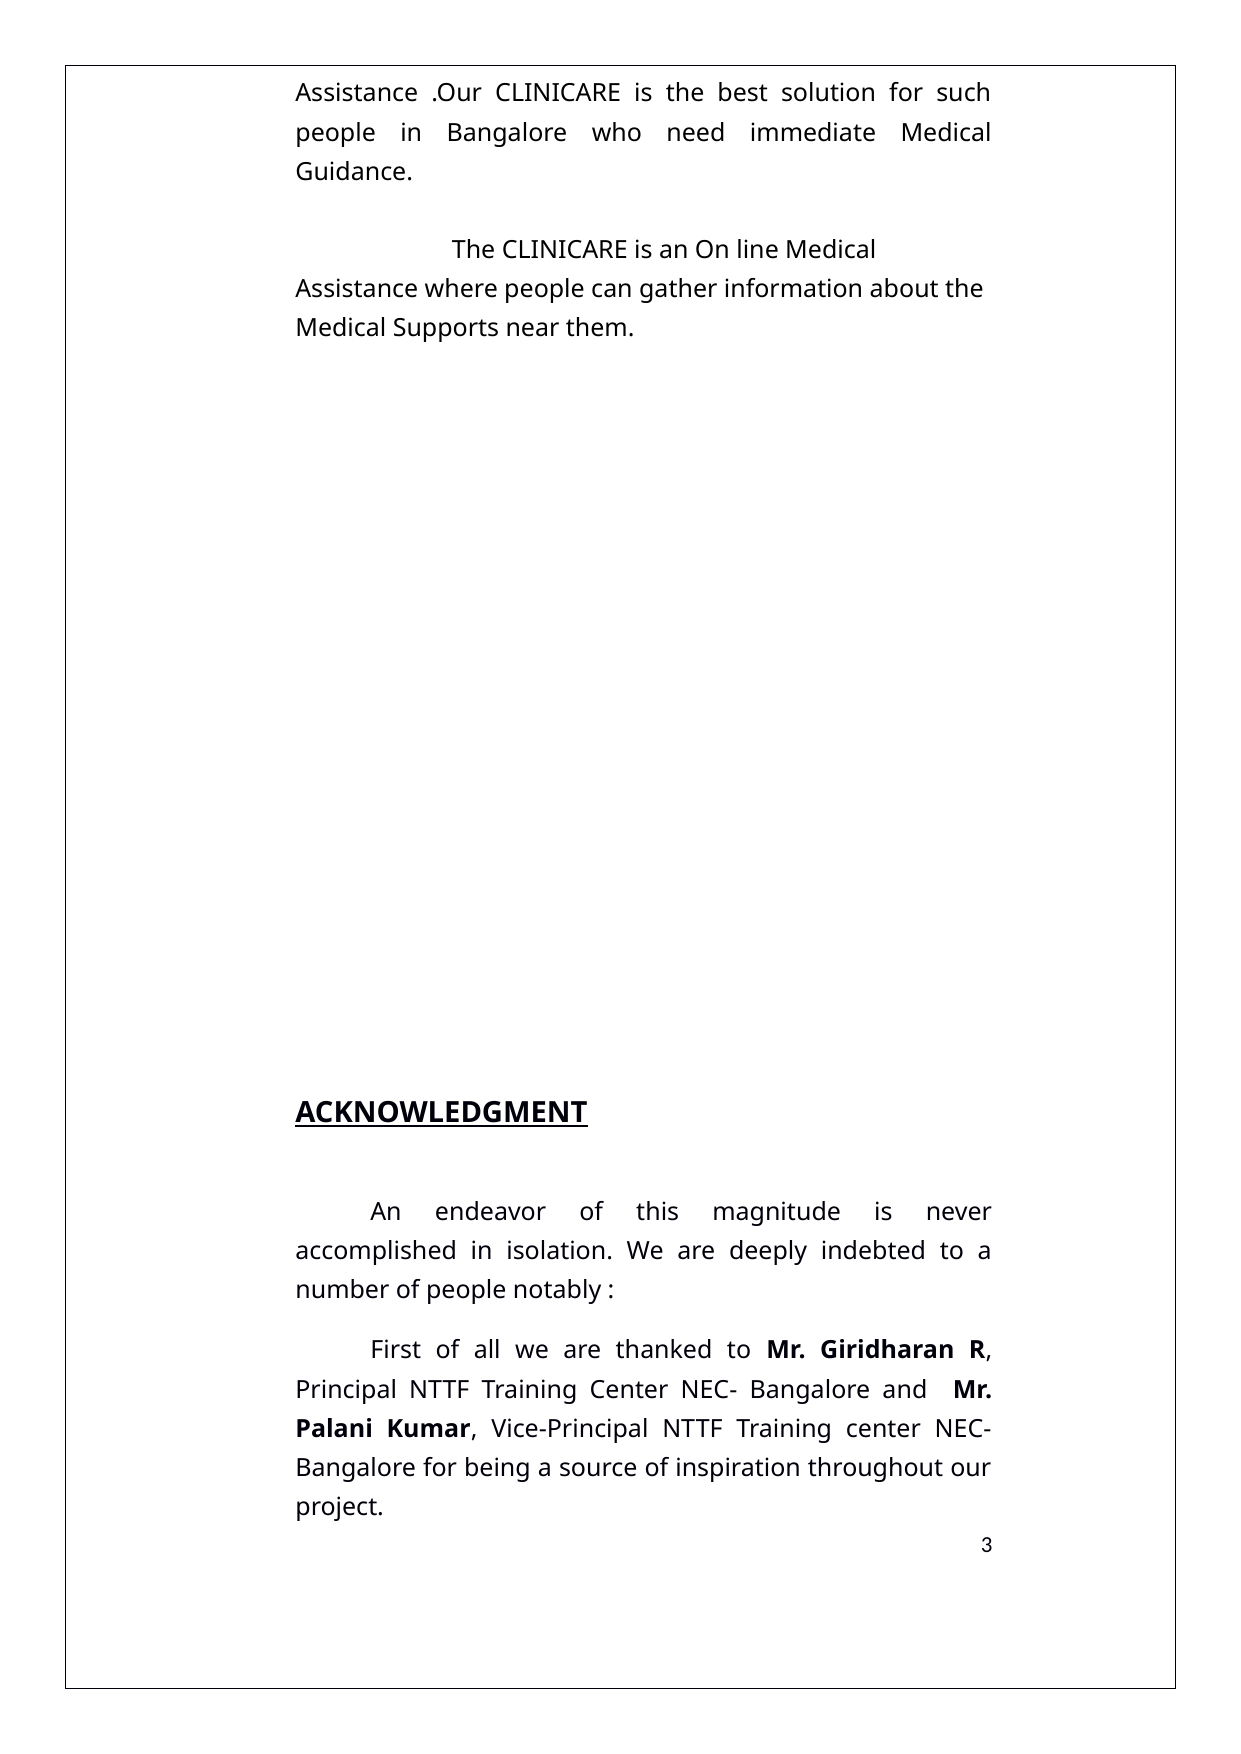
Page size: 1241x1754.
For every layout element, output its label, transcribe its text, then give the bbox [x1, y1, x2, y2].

text The CLINICARE is an On line Medical Assistance where people can gather information about the Medical Supports near them. [295, 232, 992, 344]
text An endeavor of this magnitude is never accomplished in isolation. We are deeply indebted to a number of people notably : [295, 1194, 992, 1306]
text Assistance .Our CLINICARE is the best solution for such people in Bangalore who need immediate Medical Guidance. [295, 75, 992, 187]
text ACKNOWLEDGMENT [295, 1091, 992, 1131]
text First of all we are thanked to Mr. Giridharan R, Principal NTTF Training Center NEC- Bangalore and Mr. Palani Kumar, Vice-Principal NTTF Training center NEC- Bangalore for being a source of inspiration throughout our project. [295, 1332, 992, 1523]
